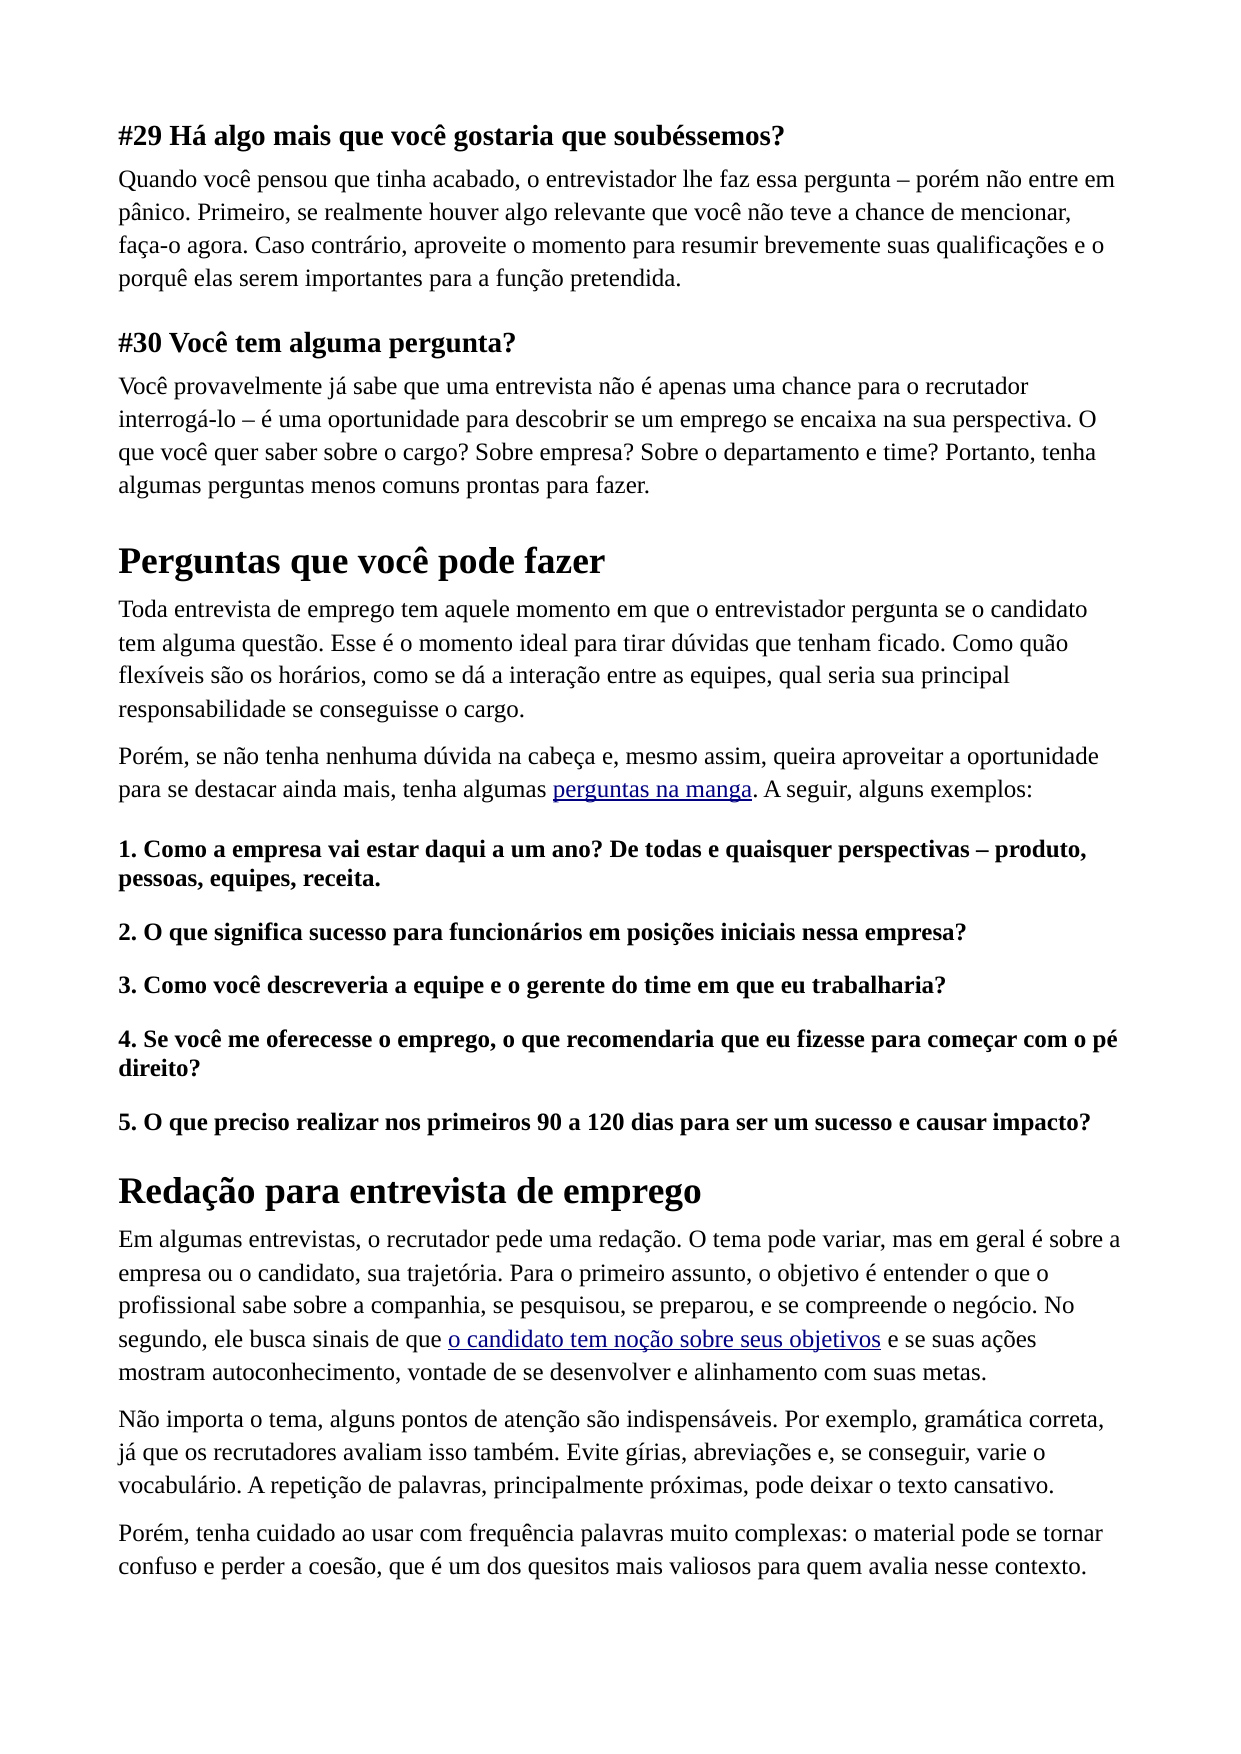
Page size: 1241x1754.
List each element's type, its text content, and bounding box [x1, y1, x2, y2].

subtitle 5. O que preciso realizar nos primeiros 90 a 120 dias para ser um sucesso e causar impacto? [118, 1107, 1122, 1136]
text Toda entrevista de emprego tem aquele momento em que o entrevistador pergunta se o candidato tem alguma questão. Esse é o momento ideal para tirar dúvidas que tenham ficado. Como quão flexíveis são os horários, como se dá a interação entre as equipes, qual seria sua principal responsabilidade se conseguisse o cargo. [118, 594, 1122, 722]
subtitle 1. Como a empresa vai estar daqui a um ano? De todas e quaisquer perspectivas – produto, pessoas, equipes, receita. [118, 834, 1122, 892]
text Em algumas entrevistas, o recrutador pede uma redação. O tema pode variar, mas em geral é sobre a empresa ou o candidato, sua trajetória. Para o primeiro assunto, o objetivo é entender o que o profissional sabe sobre a companhia, se pesquisou, se preparou, e se compreende o negócio. No segundo, ele busca sinais de que o candidato tem noção sobre seus objetivos e se suas ações mostram autoconhecimento, vontade de se desenvolver e alinhamento com suas metas. [118, 1224, 1122, 1385]
subtitle 3. Como você descreveria a equipe e o gerente do time em que eu trabalharia? [118, 971, 1122, 999]
text Você provavelmente já sabe que uma entrevista não é apenas uma chance para o recrutador interrogá-lo – é uma oportunidade para descobrir se um emprego se encaixa na sua perspectiva. O que você quer saber sobre o cargo? Sobre empresa? Sobre o departamento e time? Portanto, tenha algumas perguntas menos comuns prontas para fazer. [118, 371, 1122, 499]
subtitle Perguntas que você pode fazer [118, 539, 1122, 582]
text Quando você pensou que tinha acabado, o entrevistador lhe faz essa pergunta – porém não entre em pânico. Primeiro, se realmente houver algo relevante que você não teve a chance de mencionar, faça-o agora. Caso contrário, aproveite o momento para resumir brevemente suas qualificações e o porquê elas serem importantes para a função pretendida. [118, 164, 1122, 292]
subtitle Redação para entrevista de emprego [118, 1169, 1122, 1212]
text Porém, tenha cuidado ao usar com frequência palavras muito complexas: o material pode se tornar confuso e perder a coesão, que é um dos quesitos mais valiosos para quem avalia nesse contexto. [118, 1518, 1122, 1580]
text Não importa o tema, alguns pontos de atenção são indispensáveis. Por exemplo, gramática correta, já que os recrutadores avaliam isso também. Evite gírias, abreviações e, se conseguir, varie o vocabulário. A repetição de palavras, principalmente próximas, pode deixar o texto cansativo. [118, 1404, 1122, 1499]
subtitle 2. O que significa sucesso para funcionários em posições iniciais nessa empresa? [118, 917, 1122, 946]
subtitle 4. Se você me oferecesse o emprego, o que recomendaria que eu fizesse para começar com o pé direito? [118, 1024, 1122, 1082]
subtitle #29 Há algo mais que você gostaria que soubéssemos? [118, 118, 1122, 152]
text Porém, se não tenha nenhuma dúvida na cabeça e, mesmo assim, queira aproveitar a oportunidade para se destacar ainda mais, tenha algumas perguntas na manga. A seguir, alguns exemplos: [118, 741, 1122, 803]
subtitle #30 Você tem alguma pergunta? [118, 325, 1122, 359]
